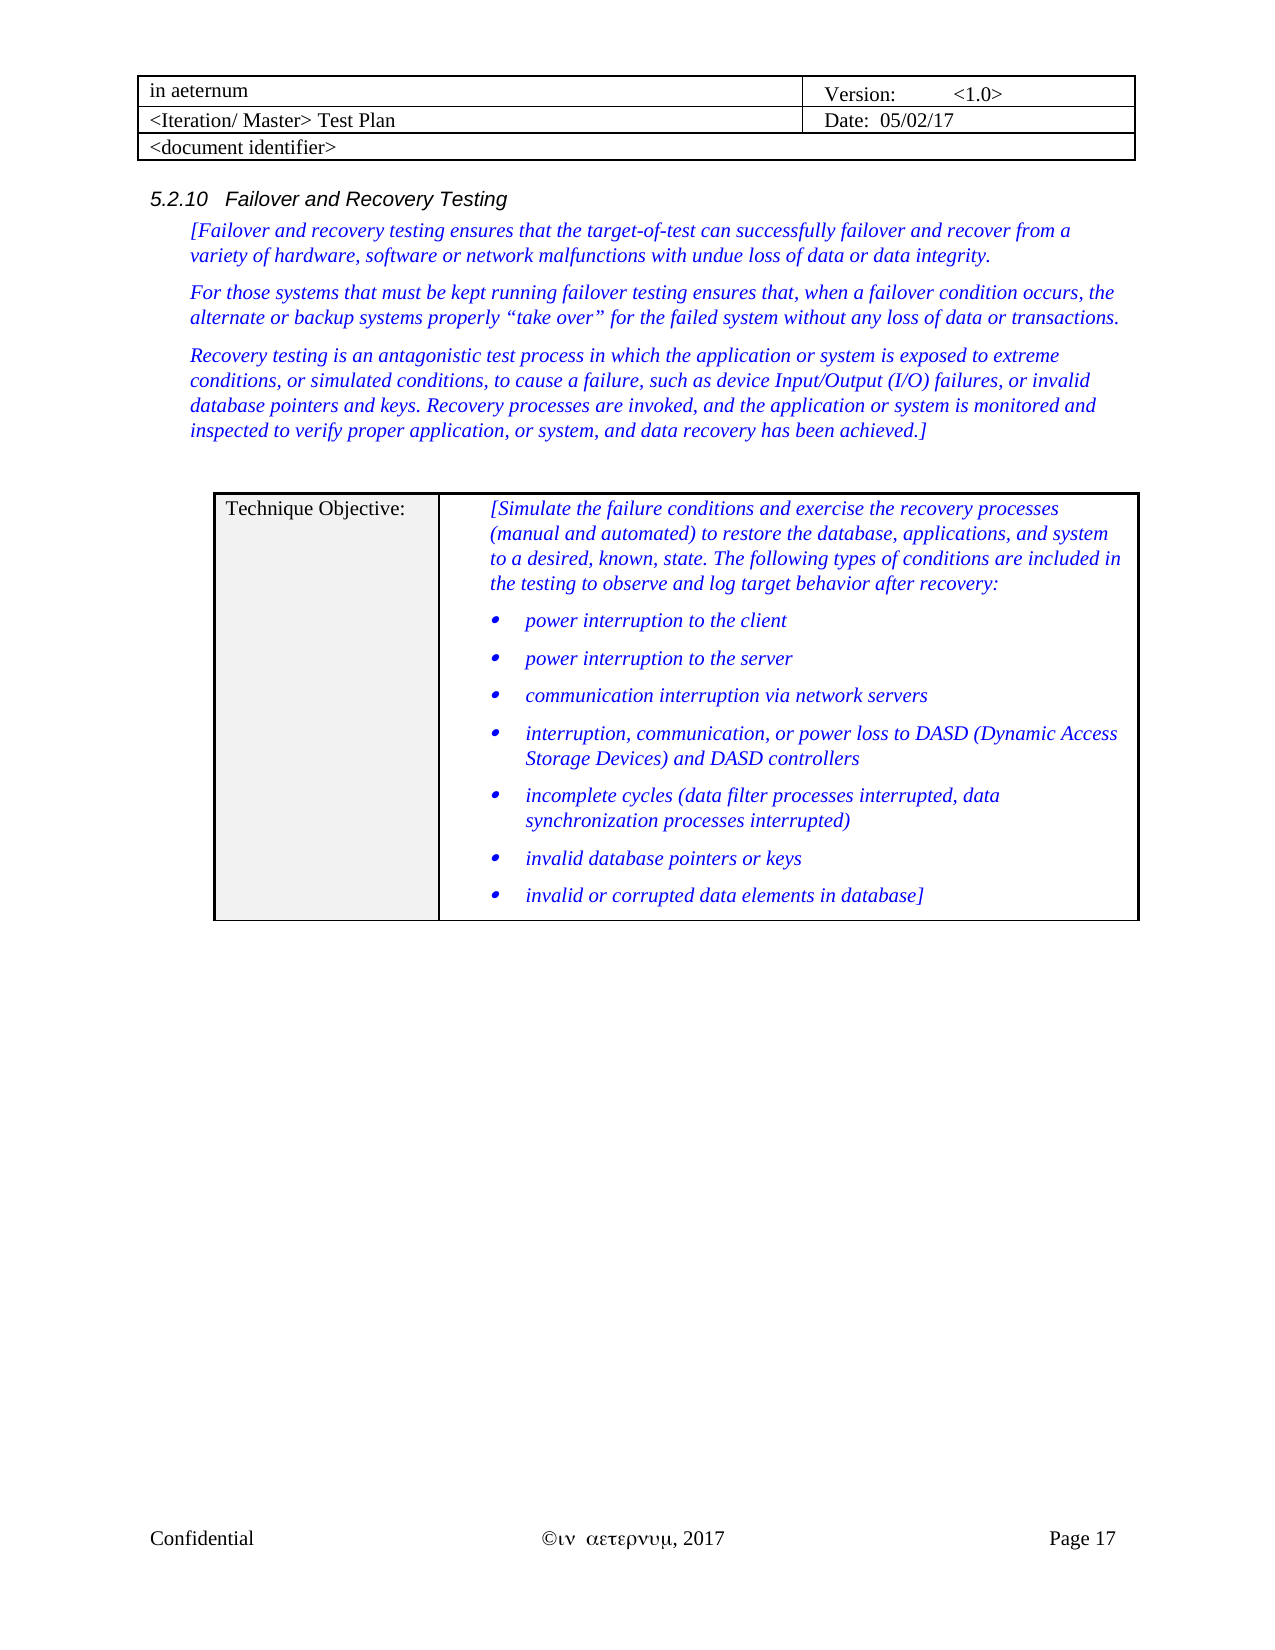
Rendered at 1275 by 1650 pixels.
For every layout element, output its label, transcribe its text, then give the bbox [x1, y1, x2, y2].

text Recovery testing is an antagonistic test process in which the application or system is exposed to extreme conditions, or simulated conditions, to cause a failure, such as device Input/Output (I/O) failures, or invalid database pointers and keys. Recovery processes are invoked, and the application or system is monitored and inspected to verify proper application, or system, and data recovery has been achieved.] [190, 342, 1125, 442]
text For those systems that must be kept running failover testing ensures that, when a failover condition occurs, the alternate or backup systems properly “take over” for the failed system without any loss of data or transactions. [190, 279, 1125, 329]
table_header [Simulate the failure conditions and exercise the recovery processes (manual and automated) to restore the database, applications, and system to a desired, known, state. The following types of conditions are included in the testing to observe and log target behavior after recovery:  power interruption to the client  power interruption to the server  communication interruption via network servers  interruption, communication, or power loss to DASD (Dynamic Access Storage Devices) and DASD controllers  incomplete cycles (data filter processes interrupted, data synchronization processes interrupted)  invalid database pointers or keys  invalid or corrupted data elements in database] [440, 495, 1137, 920]
table_header Technique Objective: [216, 495, 438, 920]
subtitle Failover and Recovery Testing [150, 185, 1125, 210]
text [Failover and recovery testing ensures that the target-of-test can successfully failover and recover from a variety of hardware, software or network malfunctions with undue loss of data or data integrity. [190, 217, 1125, 267]
